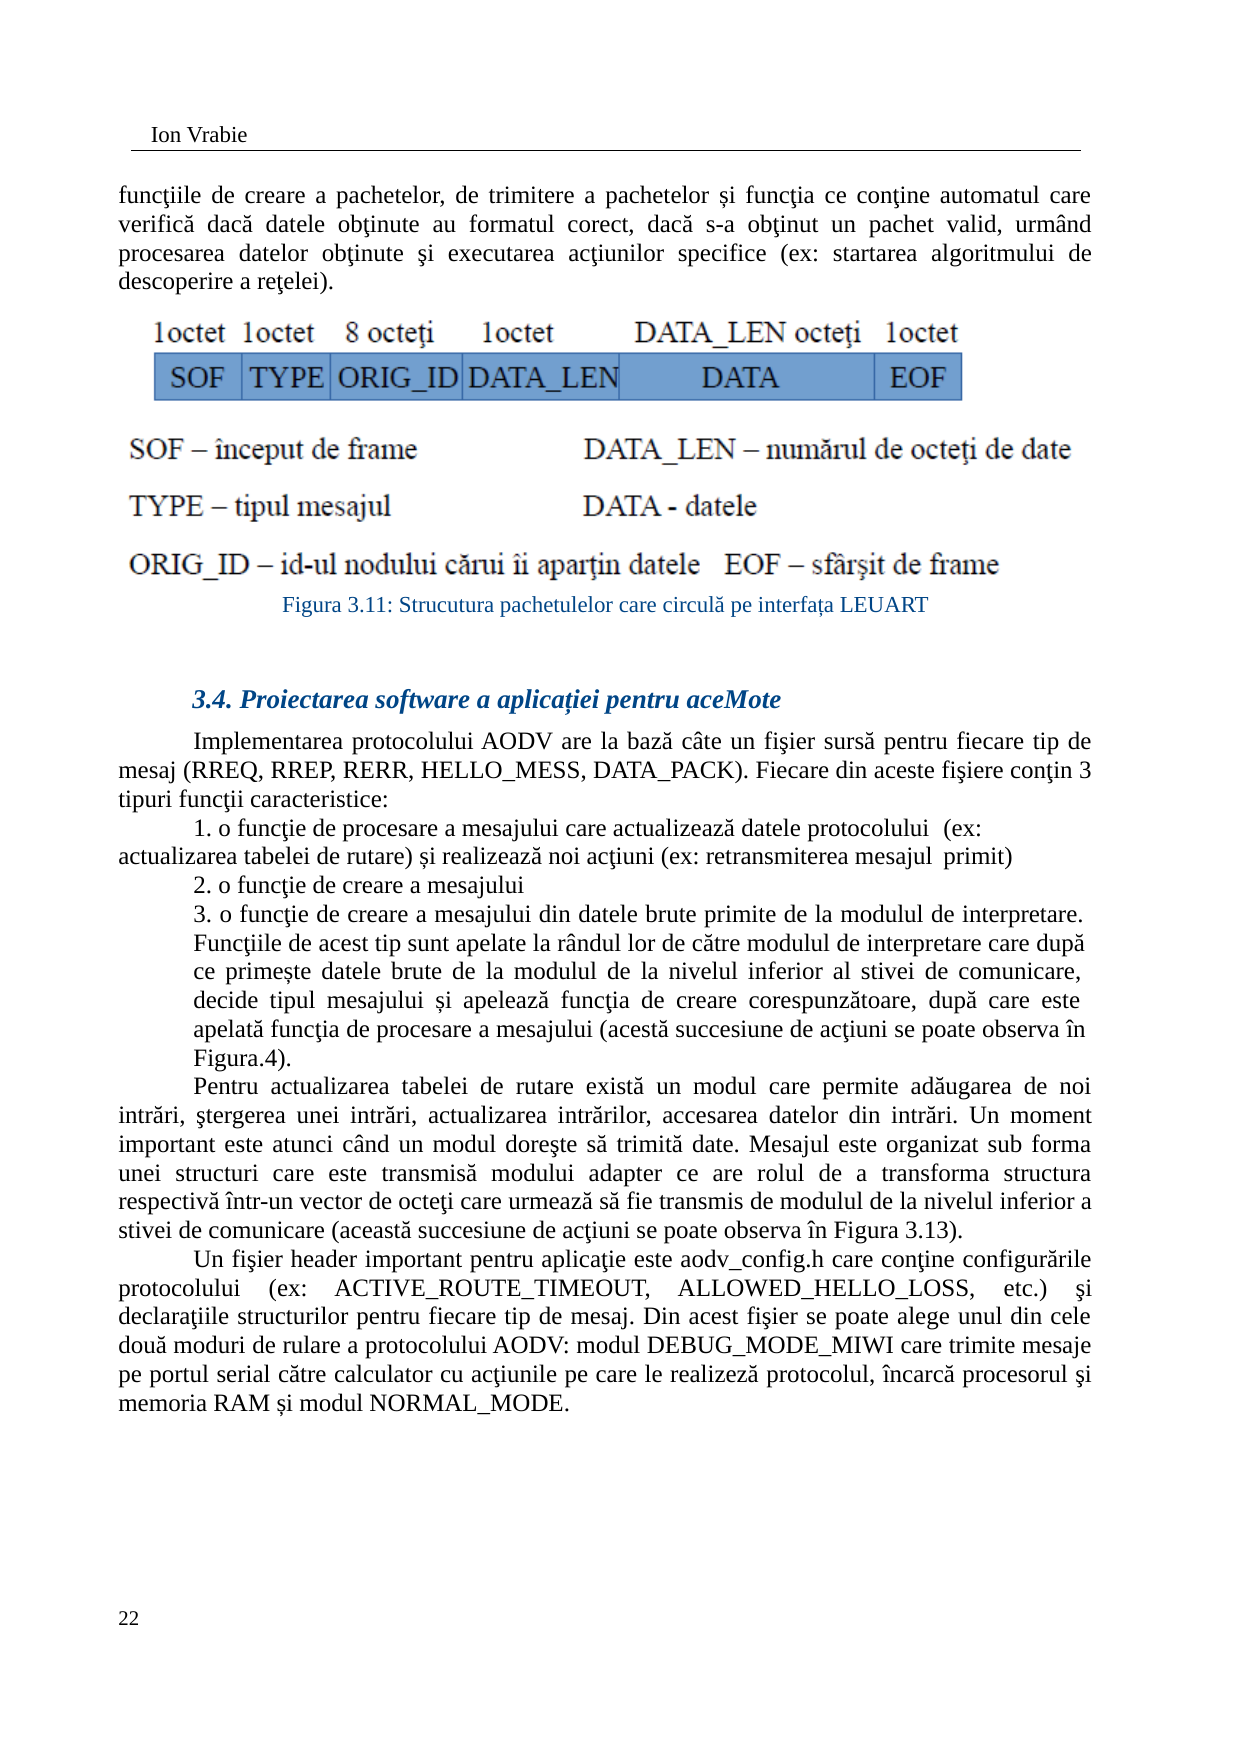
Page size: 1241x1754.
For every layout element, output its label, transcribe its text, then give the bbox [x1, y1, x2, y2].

text Figura 3.11: Strucutura pachetulelor care circulă pe interfața LEUART [118, 592, 1093, 618]
text Pentru actualizarea tabelei de rutare există un modul care permite adăugarea de noi intrări, ştergerea unei intrări, actualizarea intrărilor, accesarea datelor din intrări. Un moment important este atunci când un modul doreşte să trimită date. Mesajul este organizat sub forma unei structuri care este transmisă modului adapter ce are rolul de a transforma structura respectivă într-un vector de octeţi care urmează să fie transmis de modulul de la nivelul inferior a stivei de comunicare (această succesiune de acţiuni se poate observa în Figura 3.13). [118, 1071, 1093, 1244]
subtitle Proiectarea software a aplicației pentru aceMote [192, 683, 1093, 714]
picture [118, 307, 1093, 592]
text Un fişier header important pentru aplicaţie este aodv_config.h care conţine configurările protocolului (ex: ACTIVE_ROUTE_TIMEOUT, ALLOWED_HELLO_LOSS, etc.) şi declaraţiile structurilor pentru fiecare tip de mesaj. Din acest fişier se poate alege unul din cele două moduri de rulare a protocolului AODV: modul DEBUG_MODE_MIWI care trimite mesaje pe portul serial către calculator cu acţiunile pe care le realizeză protocolul, încarcă procesorul şi memoria RAM și modul NORMAL_MODE. [118, 1244, 1093, 1416]
text 2. o funcţie de creare a mesajului [118, 870, 1093, 899]
text Implementarea protocolului AODV are la bază câte un fişier sursă pentru fiecare tip de mesaj (RREQ, RREP, RERR, HELLO_MESS, DATA_PACK). Fiecare din aceste fişiere conţin 3 tipuri funcţii caracteristice: [118, 726, 1093, 813]
text 3. o funcţie de creare a mesajului din datele brute primite de la modulul de interpretare. Funcţiile de acest tip sunt apelate la rândul lor de către modulul de interpretare care după ce primește datele brute de la modulul de la nivelul inferior al stivei de comunicare, decide tipul mesajului și apelează funcţia de creare corespunzătoare, după care este apelată funcţia de procesare a mesajului (acestă succesiune de acţiuni se poate observa în Figura.4). [118, 899, 1093, 1071]
text funcţiile de creare a pachetelor, de trimitere a pachetelor și funcţia ce conţine automatul care verifică dacă datele obţinute au formatul corect, dacă s-a obţinut un pachet valid, urmând procesarea datelor obţinute şi executarea acţiunilor specifice (ex: startarea algoritmului de descoperire a reţelei). [118, 180, 1093, 295]
text 1. o funcţie de procesare a mesajului care actualizează datele protocolului (ex: actualizarea tabelei de rutare) și realizează noi acţiuni (ex: retransmiterea mesajul primit) [118, 813, 1093, 870]
